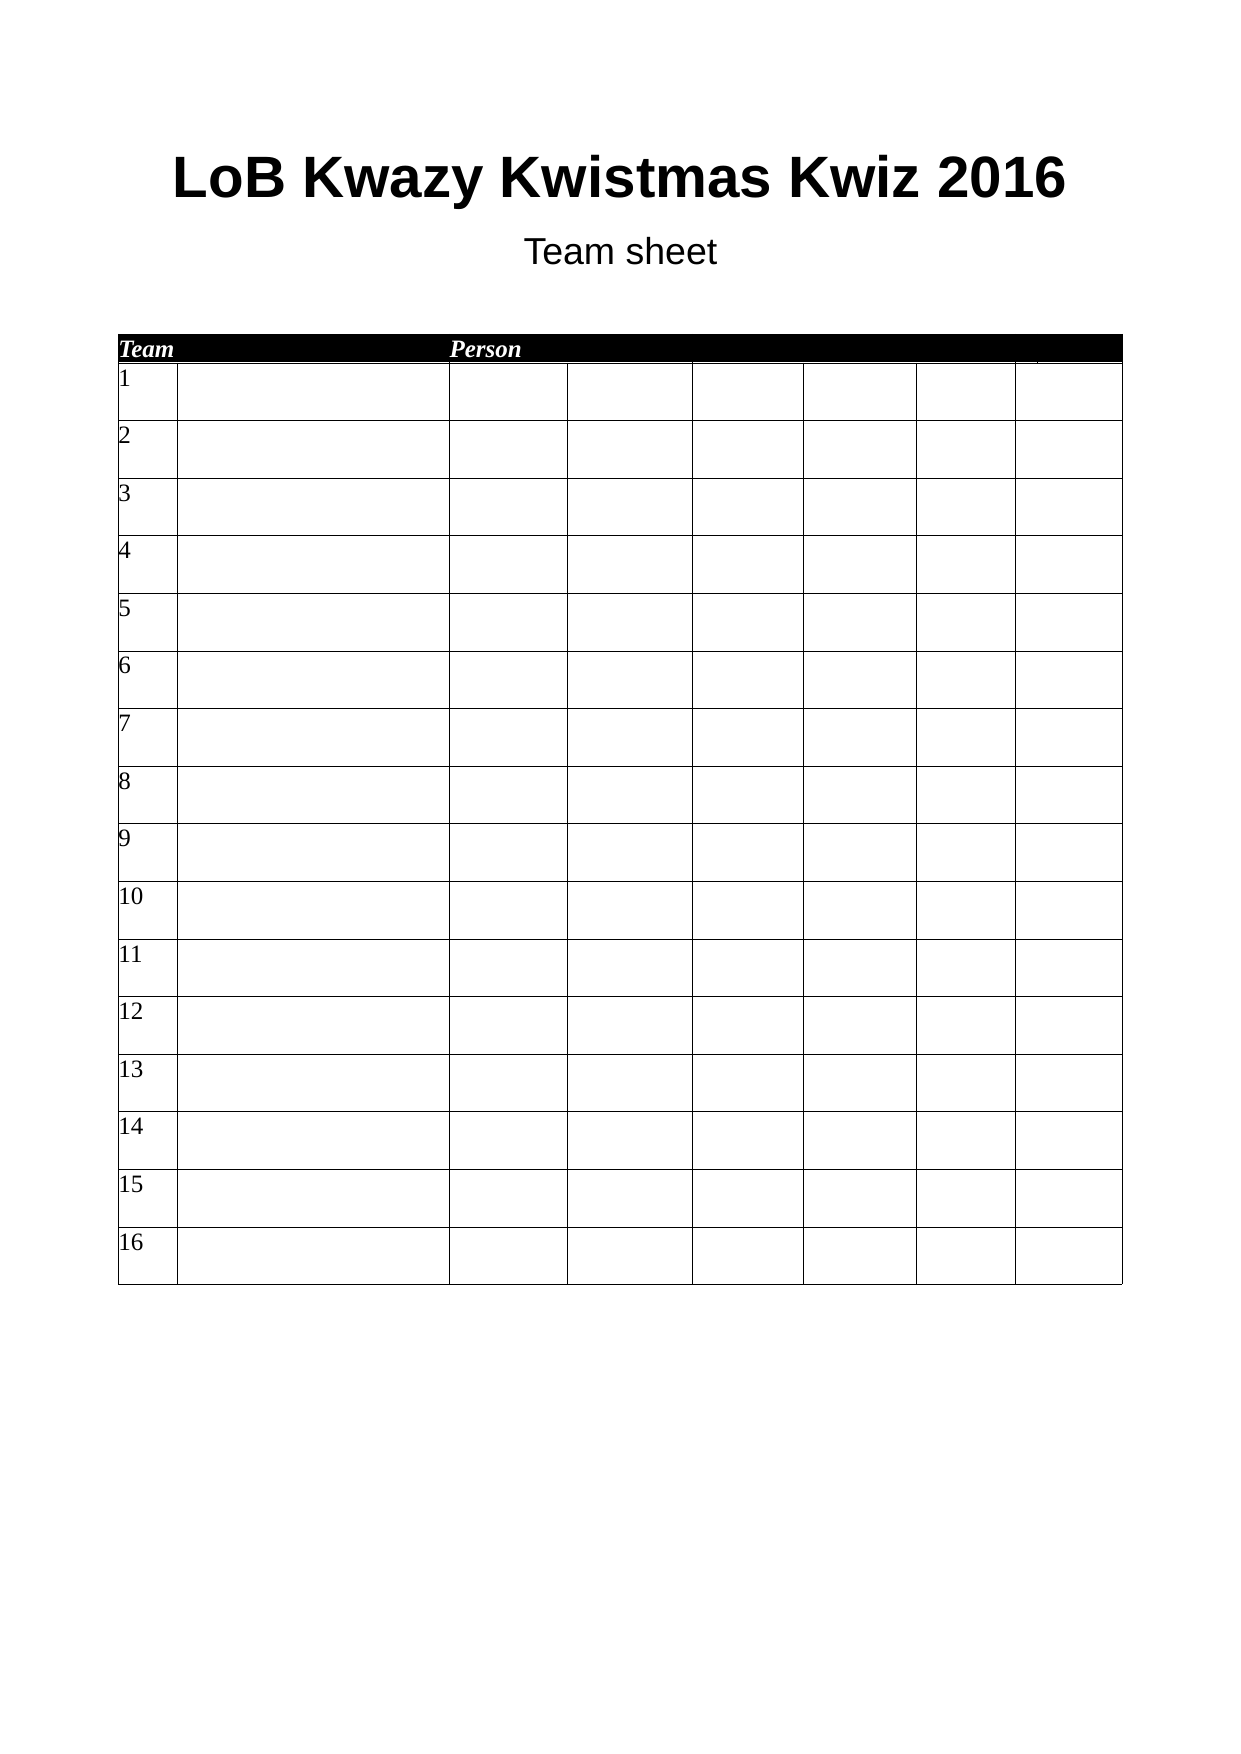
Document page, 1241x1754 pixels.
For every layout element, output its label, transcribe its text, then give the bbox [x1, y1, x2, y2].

table_cell [178, 479, 449, 535]
table_cell [1016, 479, 1122, 535]
table_cell [1016, 594, 1122, 651]
table_cell [804, 824, 916, 881]
table_cell [1016, 709, 1122, 766]
table_cell [450, 536, 567, 593]
table_cell [804, 940, 916, 996]
table_cell [804, 594, 916, 651]
table_cell 12 [119, 997, 177, 1054]
table_cell [450, 824, 567, 881]
table_cell [693, 594, 803, 651]
table_cell [917, 1228, 1015, 1284]
table_cell [450, 1055, 567, 1111]
table_cell [178, 940, 449, 996]
table_cell [1016, 767, 1122, 823]
table_cell [178, 652, 449, 708]
table_cell [178, 594, 449, 651]
table_cell 7 [119, 709, 177, 766]
table_cell [804, 479, 916, 535]
table_cell [568, 652, 692, 708]
table_cell [693, 709, 803, 766]
table_cell [804, 1055, 916, 1111]
table_cell [693, 421, 803, 478]
table_cell [917, 709, 1015, 766]
table_header [1038, 335, 1122, 362]
table_cell [804, 536, 916, 593]
table_header [693, 335, 1015, 362]
table_cell [917, 594, 1015, 651]
table_cell [804, 421, 916, 478]
table_cell 13 [119, 1055, 177, 1111]
table_cell [917, 652, 1015, 708]
table_cell [568, 594, 692, 651]
table_cell [450, 364, 567, 420]
table_cell 9 [119, 824, 177, 881]
table_cell [568, 364, 692, 420]
table_cell [804, 1170, 916, 1227]
table_cell 16 [119, 1228, 177, 1284]
table_cell 14 [119, 1112, 177, 1169]
table_cell [178, 364, 449, 420]
table_cell 10 [119, 882, 177, 938]
table_cell [450, 882, 567, 938]
table_cell [450, 421, 567, 478]
table_cell [450, 709, 567, 766]
table_cell [178, 1170, 449, 1227]
table_cell [450, 940, 567, 996]
table_cell [917, 536, 1015, 593]
table_cell [693, 1112, 803, 1169]
table_cell 1 [119, 364, 177, 420]
table_cell [693, 1228, 803, 1284]
table_cell 3 [119, 479, 177, 535]
table_cell 5 [119, 594, 177, 651]
table_cell 2 [119, 421, 177, 478]
table_cell [568, 479, 692, 535]
table_cell [917, 421, 1015, 478]
table_cell [178, 767, 449, 823]
table_cell [804, 1228, 916, 1284]
table_cell [1016, 364, 1122, 420]
table_cell [1016, 652, 1122, 708]
title LoB Kwazy Kwistmas Kwiz 2016 [118, 143, 1122, 210]
subtitle Team sheet [118, 229, 1122, 272]
table_cell [450, 767, 567, 823]
table_cell [1016, 1112, 1122, 1169]
table_cell [568, 940, 692, 996]
table_cell [917, 479, 1015, 535]
table_cell [450, 479, 567, 535]
table_cell [450, 997, 567, 1054]
table_cell [917, 364, 1015, 420]
table_header [1016, 335, 1037, 362]
table_cell [917, 882, 1015, 938]
table_cell [568, 767, 692, 823]
table_cell 11 [119, 940, 177, 996]
table_cell [693, 1170, 803, 1227]
table_cell [693, 824, 803, 881]
table_cell [568, 421, 692, 478]
table_cell [178, 1228, 449, 1284]
table_cell [693, 652, 803, 708]
table_header Person [450, 335, 692, 362]
table_cell [917, 824, 1015, 881]
table_cell [450, 594, 567, 651]
table_header Team [119, 335, 449, 362]
table_cell [450, 652, 567, 708]
table_cell [568, 1170, 692, 1227]
table_cell [693, 364, 803, 420]
table_cell [804, 1112, 916, 1169]
table_cell [568, 1055, 692, 1111]
table_cell 15 [119, 1170, 177, 1227]
table_cell 4 [119, 536, 177, 593]
table_cell [1016, 824, 1122, 881]
table_cell [450, 1170, 567, 1227]
table_cell [568, 1228, 692, 1284]
table_cell [568, 709, 692, 766]
table_cell [178, 421, 449, 478]
table_cell [1016, 940, 1122, 996]
table_cell [178, 536, 449, 593]
table_cell [693, 536, 803, 593]
table_cell [178, 1055, 449, 1111]
table_cell [917, 1055, 1015, 1111]
table_cell [693, 882, 803, 938]
table_cell [804, 882, 916, 938]
table_cell [917, 1112, 1015, 1169]
table_cell [450, 1228, 567, 1284]
table_cell [917, 1170, 1015, 1227]
table_cell [804, 364, 916, 420]
table_cell [450, 1112, 567, 1169]
table_cell [693, 1055, 803, 1111]
table_cell [568, 997, 692, 1054]
table_cell [804, 767, 916, 823]
table_cell 8 [119, 767, 177, 823]
table_cell [1016, 536, 1122, 593]
table_cell [178, 1112, 449, 1169]
table_cell [1016, 421, 1122, 478]
table_cell [1016, 1170, 1122, 1227]
table_cell [178, 824, 449, 881]
table_cell [178, 882, 449, 938]
table_cell [568, 824, 692, 881]
table_cell [568, 882, 692, 938]
table_cell [178, 709, 449, 766]
table_cell [178, 997, 449, 1054]
table_cell [1016, 997, 1122, 1054]
table_cell [1016, 882, 1122, 938]
table_cell [693, 940, 803, 996]
table_cell [693, 997, 803, 1054]
table_cell [804, 997, 916, 1054]
table_cell 6 [119, 652, 177, 708]
table_cell [568, 536, 692, 593]
table_cell [917, 940, 1015, 996]
table_cell [1016, 1228, 1122, 1284]
table_cell [917, 997, 1015, 1054]
table_cell [568, 1112, 692, 1169]
table_cell [804, 709, 916, 766]
table_cell [1016, 1055, 1122, 1111]
table_cell [804, 652, 916, 708]
table_cell [693, 479, 803, 535]
table_cell [693, 767, 803, 823]
table_cell [917, 767, 1015, 823]
